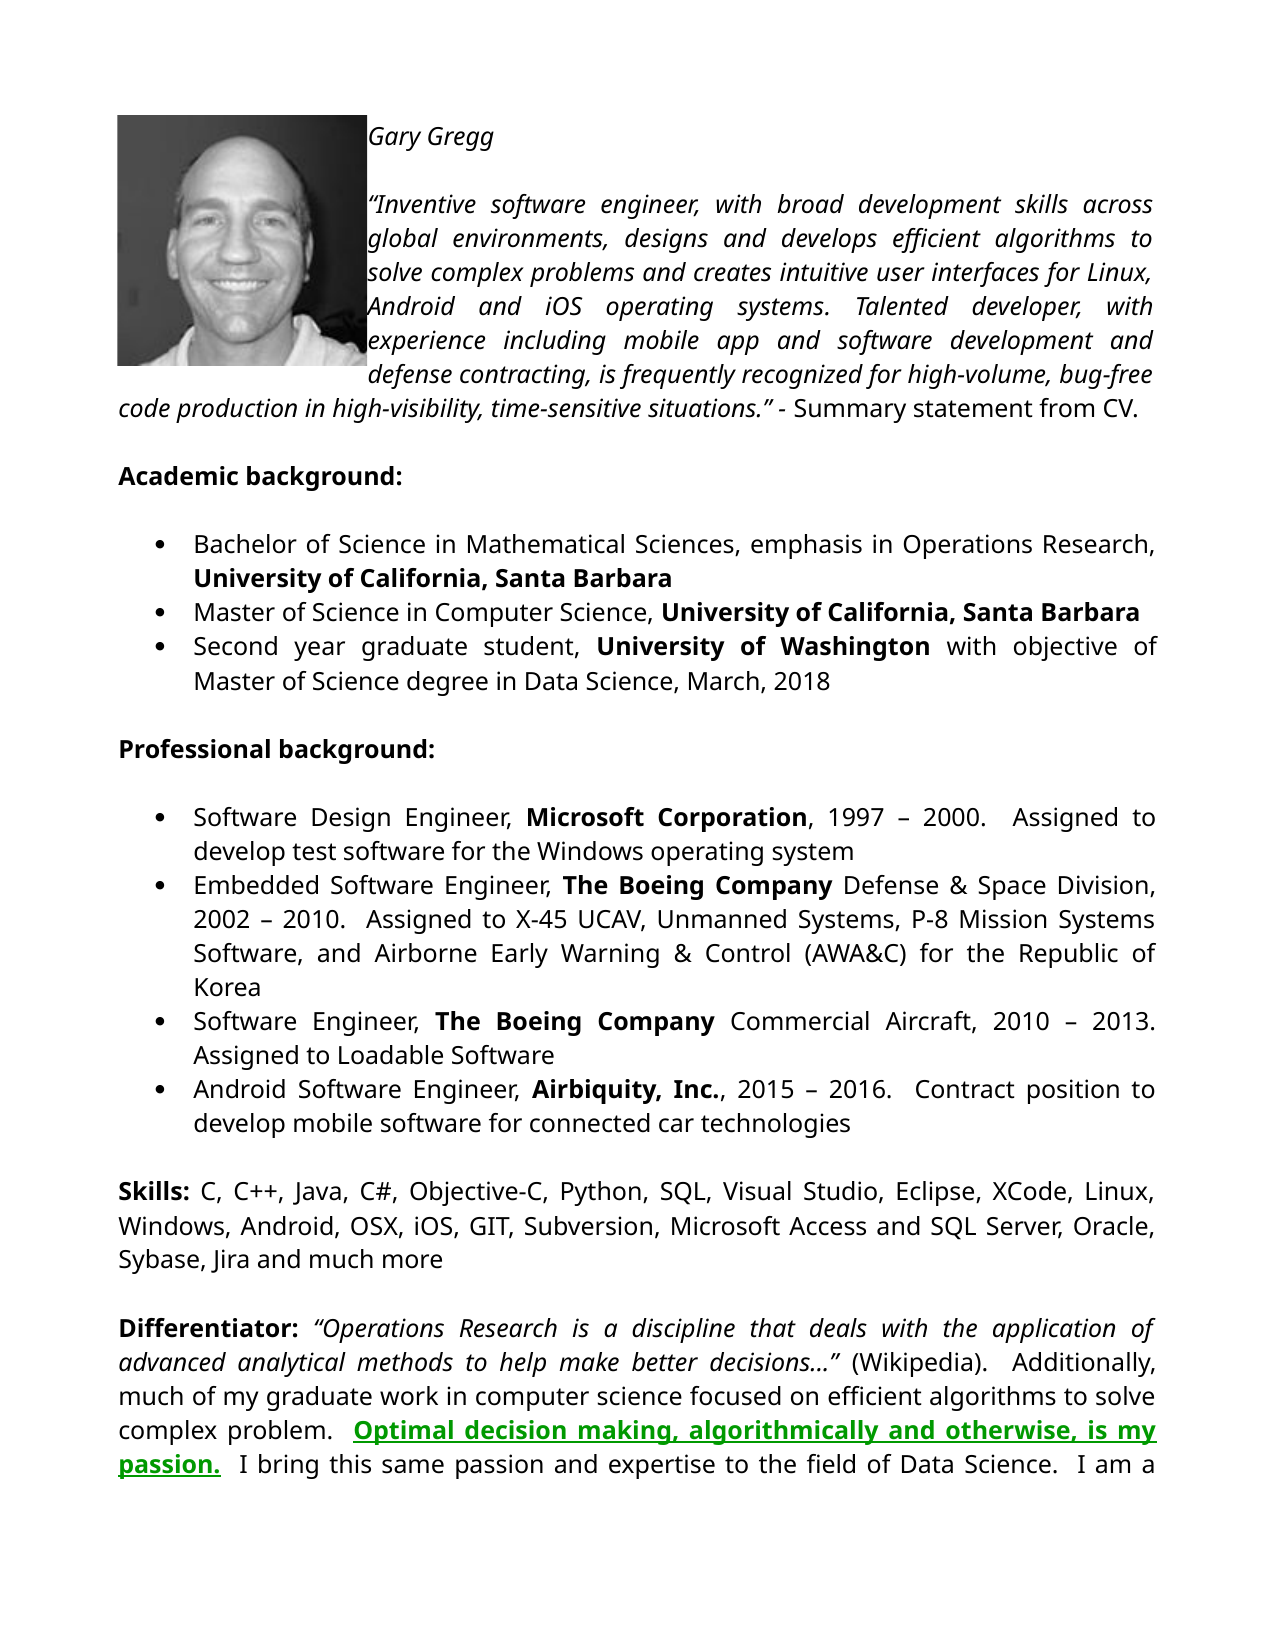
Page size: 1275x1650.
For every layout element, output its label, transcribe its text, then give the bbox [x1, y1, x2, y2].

text Differentiator: “Operations Research is a discipline that deals with the application of advanced analytical methods to help make better decisions...” (Wikipedia). Additionally, much of my graduate work in computer science focused on efficient algorithms to solve complex problem. Optimal decision making, algorithmically and otherwise, is my passion. I bring this same passion and expertise to the field of Data Science. I am a [118, 1310, 1157, 1481]
list Second year graduate student, University of Washington with objective of Master of Science degree in Data Science, March, 2018 [156, 629, 1157, 697]
list Embedded Software Engineer, The Boeing Company Defense & Space Division, 2002 – 2010. Assigned to X-45 UCAV, Unmanned Systems, P-8 Mission Systems Software, and Airborne Early Warning & Control (AWA&C) for the Republic of Korea [156, 867, 1157, 1004]
text Gary Gregg [368, 118, 1157, 152]
picture [117, 115, 368, 366]
list Bachelor of Science in Mathematical Sciences, emphasis in Operations Research, University of California, Santa Barbara [156, 527, 1157, 595]
text “Inventive software engineer, with broad development skills across global environments, designs and develops efficient algorithms to solve complex problems and creates intuitive user interfaces for Linux, Android and iOS operating systems. Talented developer, with experience including mobile app and software development and defense contracting, is frequently recognized for high-volume, bug-free code production in high-visibility, time-sensitive situations.” - Summary statement from CV. [118, 186, 1157, 425]
list Software Engineer, The Boeing Company Commercial Aircraft, 2010 – 2013. Assigned to Loadable Software [156, 1004, 1157, 1072]
list Software Design Engineer, Microsoft Corporation, 1997 – 2000. Assigned to develop test software for the Windows operating system [156, 799, 1157, 867]
text Skills: C, C++, Java, C#, Objective-C, Python, SQL, Visual Studio, Eclipse, XCode, Linux, Windows, Android, OSX, iOS, GIT, Subversion, Microsoft Access and SQL Server, Oracle, Sybase, Jira and much more [118, 1174, 1157, 1276]
list Master of Science in Computer Science, University of California, Santa Barbara [156, 595, 1157, 629]
text Professional background: [118, 731, 1157, 765]
text Academic background: [118, 459, 1157, 493]
list Android Software Engineer, Airbiquity, Inc., 2015 – 2016. Contract position to develop mobile software for connected car technologies [156, 1072, 1157, 1140]
